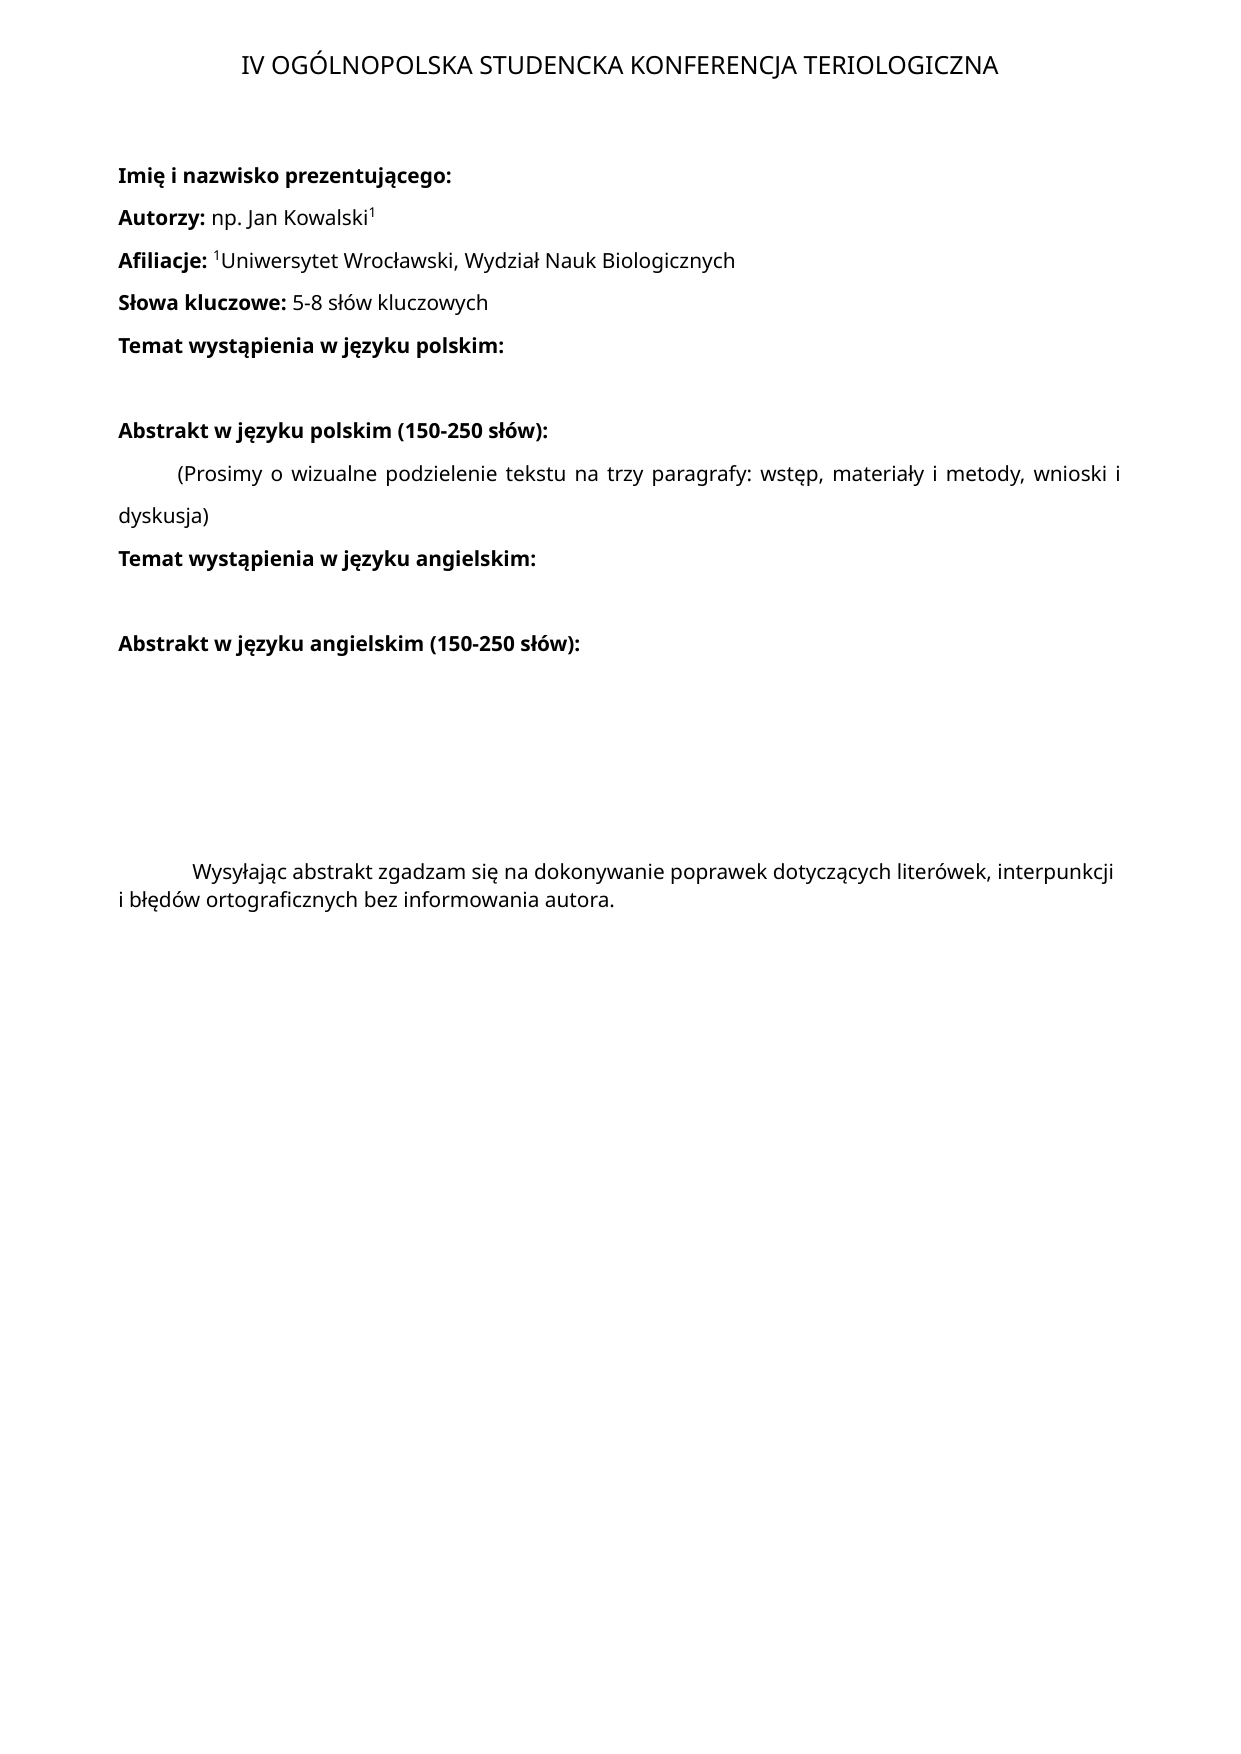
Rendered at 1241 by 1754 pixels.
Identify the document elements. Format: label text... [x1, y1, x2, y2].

text Temat wystąpienia w języku angielskim: [118, 544, 1122, 573]
text Temat wystąpienia w języku polskim: [118, 331, 1122, 359]
text Wysyłając abstrakt zgadzam się na dokonywanie poprawek dotyczących literówek, interpunkcji i błędów ortograficznych bez informowania autora. [118, 857, 1122, 914]
text Imię i nazwisko prezentującego: [118, 161, 1122, 189]
text Afiliacje: 1Uniwersytet Wrocławski, Wydział Nauk Biologicznych [118, 246, 1122, 274]
text (Prosimy o wizualne podzielenie tekstu na trzy paragrafy: wstęp, materiały i metody, wnioski i dyskusja) [118, 459, 1122, 530]
text Autorzy: np. Jan Kowalski1 [118, 203, 1122, 232]
text Abstrakt w języku angielskim (150-250 słów): [118, 629, 1122, 658]
text Abstrakt w języku polskim (150-250 słów): [118, 416, 1122, 445]
text Słowa kluczowe: 5-8 słów kluczowych [118, 288, 1122, 317]
